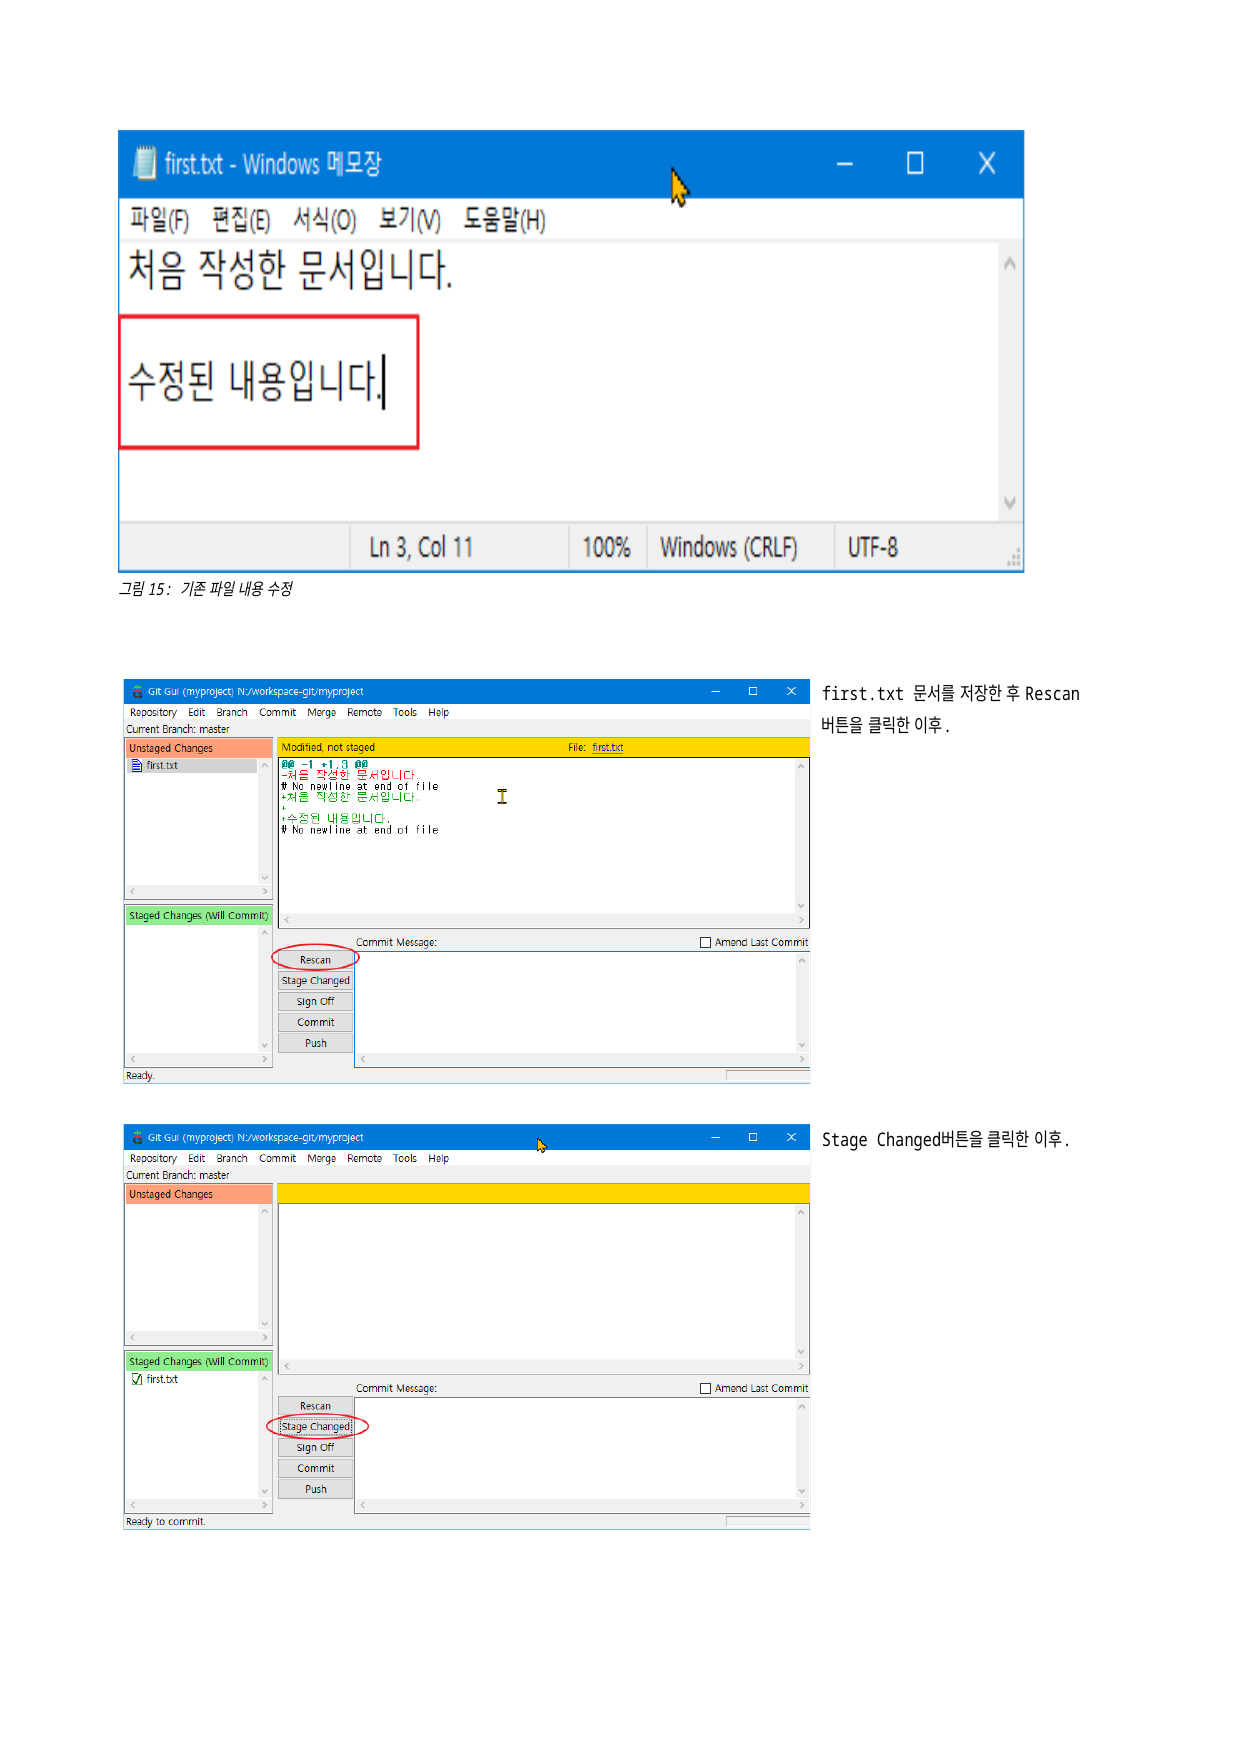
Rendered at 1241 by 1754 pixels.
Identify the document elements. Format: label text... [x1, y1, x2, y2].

table_header [118, 673, 816, 1119]
table_cell [118, 1119, 816, 1564]
picture [123, 1124, 811, 1530]
picture [123, 679, 811, 1084]
text 그림 14: 기존 파일 내용 수정 [118, 573, 1024, 601]
table_cell Stage Changed버튼을 클릭한 이후. [816, 1119, 1122, 1564]
table_header first.txt 문서를 저장한 후 Rescan 버튼을 클릭한 이후. [816, 673, 1122, 1119]
picture [118, 130, 1025, 573]
